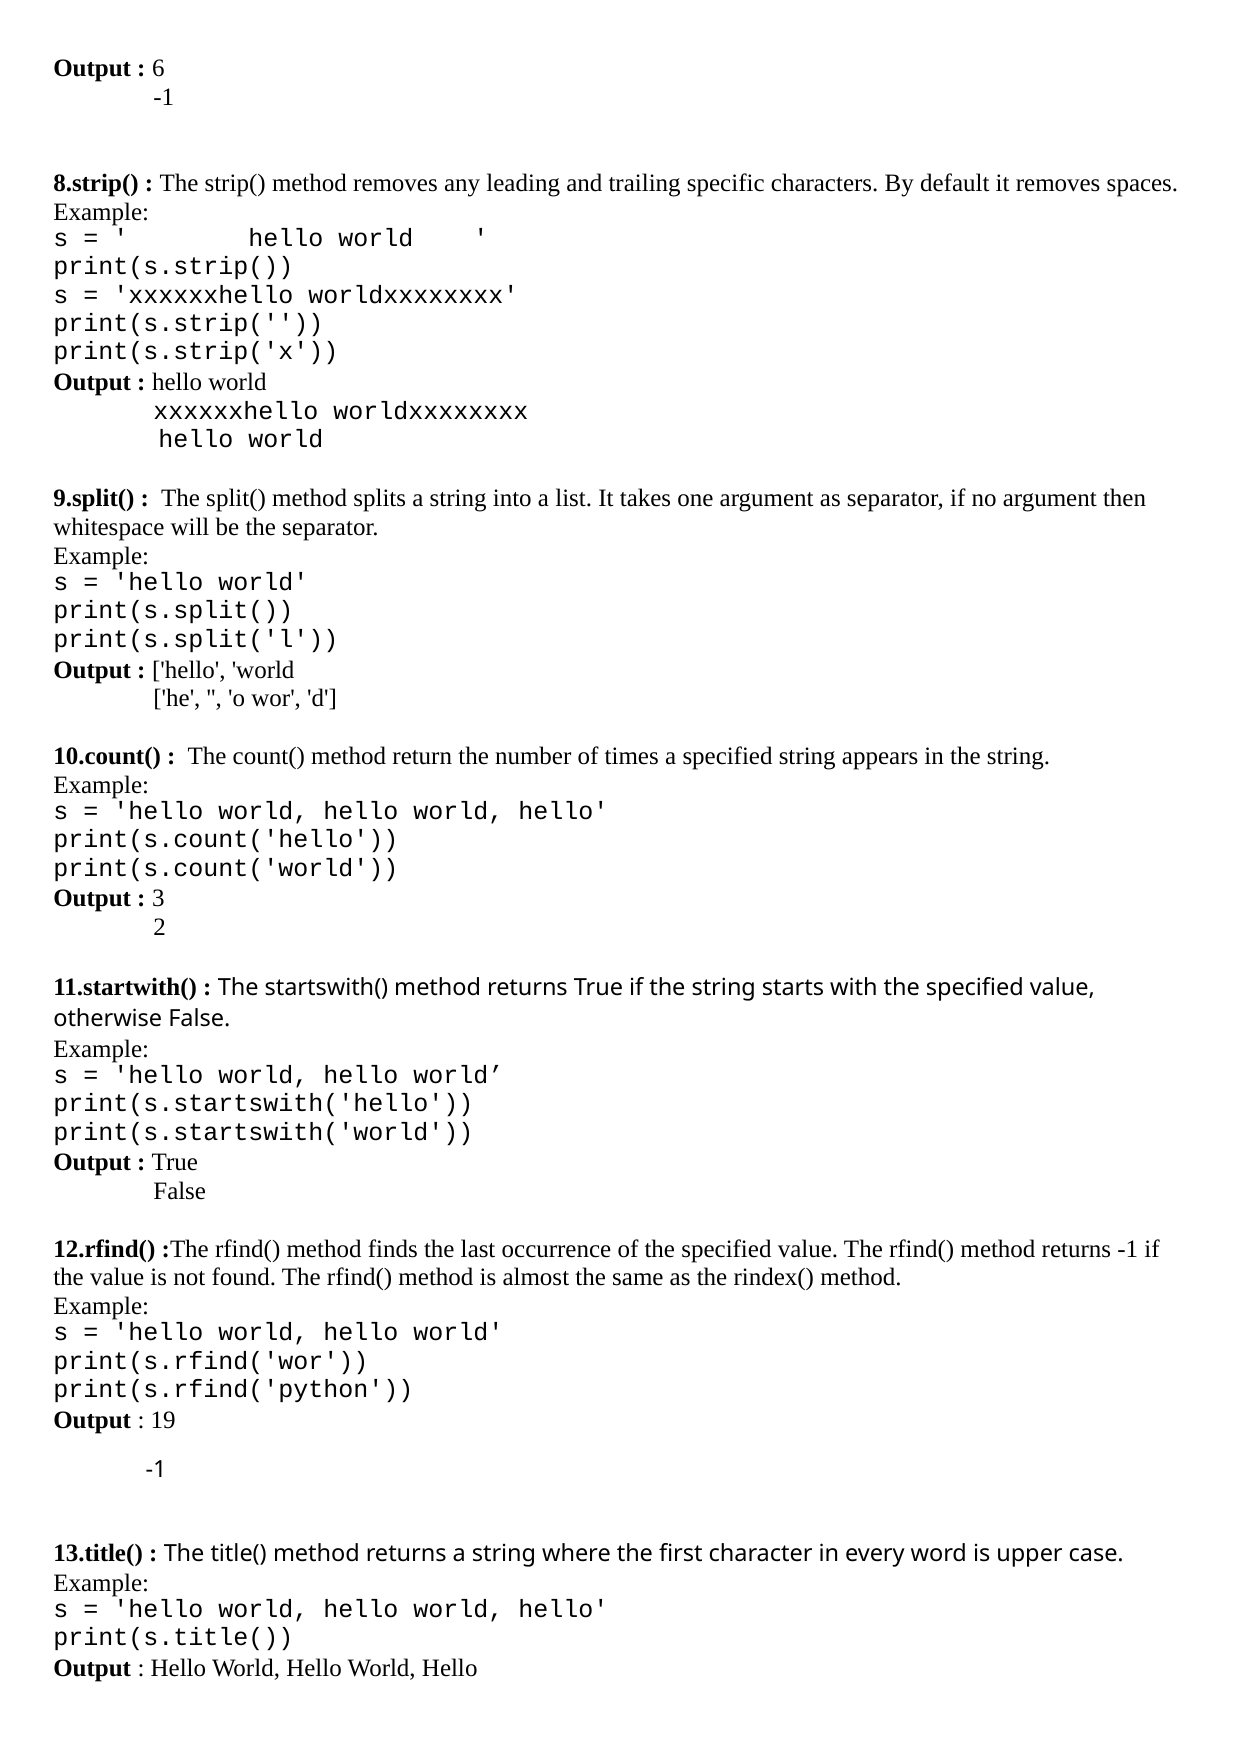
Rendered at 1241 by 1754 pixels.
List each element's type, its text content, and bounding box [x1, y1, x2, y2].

text Output : 19 [53, 1405, 1187, 1434]
text s = 'hello world, hello world, hello' [53, 798, 1187, 827]
text 8.strip() : The strip() method removes any leading and trailing specific characters. By default it removes spaces. [53, 168, 1187, 197]
text 12.rfind() :The rfind() method finds the last occurrence of the specified value. The rfind() method returns -1 if the value is not found. The rfind() method is almost the same as the rindex() method. [53, 1234, 1187, 1291]
text print(s.strip('x')) [53, 339, 1187, 367]
text Example: [53, 541, 1187, 570]
text False [53, 1176, 1187, 1205]
text Output : True [53, 1147, 1187, 1176]
text print(s.rfind('python')) [53, 1377, 1187, 1405]
text print(s.startswith('hello')) [53, 1091, 1187, 1119]
text print(s.split('l')) [53, 626, 1187, 655]
text ['he', '', 'o wor', 'd'] [53, 683, 1187, 712]
text s = 'xxxxxxhello worldxxxxxxxx' [53, 282, 1187, 311]
text 2 [53, 912, 1187, 941]
text Example: [53, 1291, 1187, 1320]
text print(s.count('world')) [53, 855, 1187, 883]
text 10.count() : The count() method return the number of times a specified string appears in the string. [53, 741, 1187, 770]
text 11.startwith() : The startswith() method returns True if the string starts with the specified value, otherwise False. [53, 970, 1187, 1034]
text -1 [53, 82, 1187, 111]
text s = 'hello world, hello world' [53, 1320, 1187, 1348]
text Output : 3 [53, 883, 1187, 912]
text -1 [53, 1453, 1187, 1484]
text s = 'hello world, hello world, hello' [53, 1597, 1187, 1625]
text Output : ['hello', 'world [53, 655, 1187, 683]
text print(s.rfind('wor')) [53, 1348, 1187, 1377]
text print(s.startswith('world')) [53, 1119, 1187, 1147]
text Output : hello world [53, 367, 1187, 396]
text Example: [53, 197, 1187, 226]
text Output : Hello World, Hello World, Hello [53, 1653, 1187, 1682]
text print(s.count('hello')) [53, 827, 1187, 855]
text print(s.title()) [53, 1625, 1187, 1653]
text hello world [53, 427, 1187, 455]
text Example: [53, 770, 1187, 798]
text s = 'hello world' [53, 570, 1187, 598]
text 13.title() : The title() method returns a string where the first character in every word is upper case. [53, 1536, 1187, 1568]
text print(s.strip()) [53, 254, 1187, 282]
text Example: [53, 1034, 1187, 1062]
text print(s.split()) [53, 598, 1187, 626]
text 9.split() : The split() method splits a string into a list. It takes one argument as separator, if no argument then whitespace will be the separator. [53, 483, 1187, 541]
text s = 'hello world, hello world’ [53, 1062, 1187, 1091]
text Output : 6 [53, 53, 1187, 82]
text s = ' hello world ' [53, 226, 1187, 254]
text Example: [53, 1568, 1187, 1597]
text xxxxxxhello worldxxxxxxxx [53, 396, 1187, 427]
text print(s.strip('')) [53, 311, 1187, 339]
